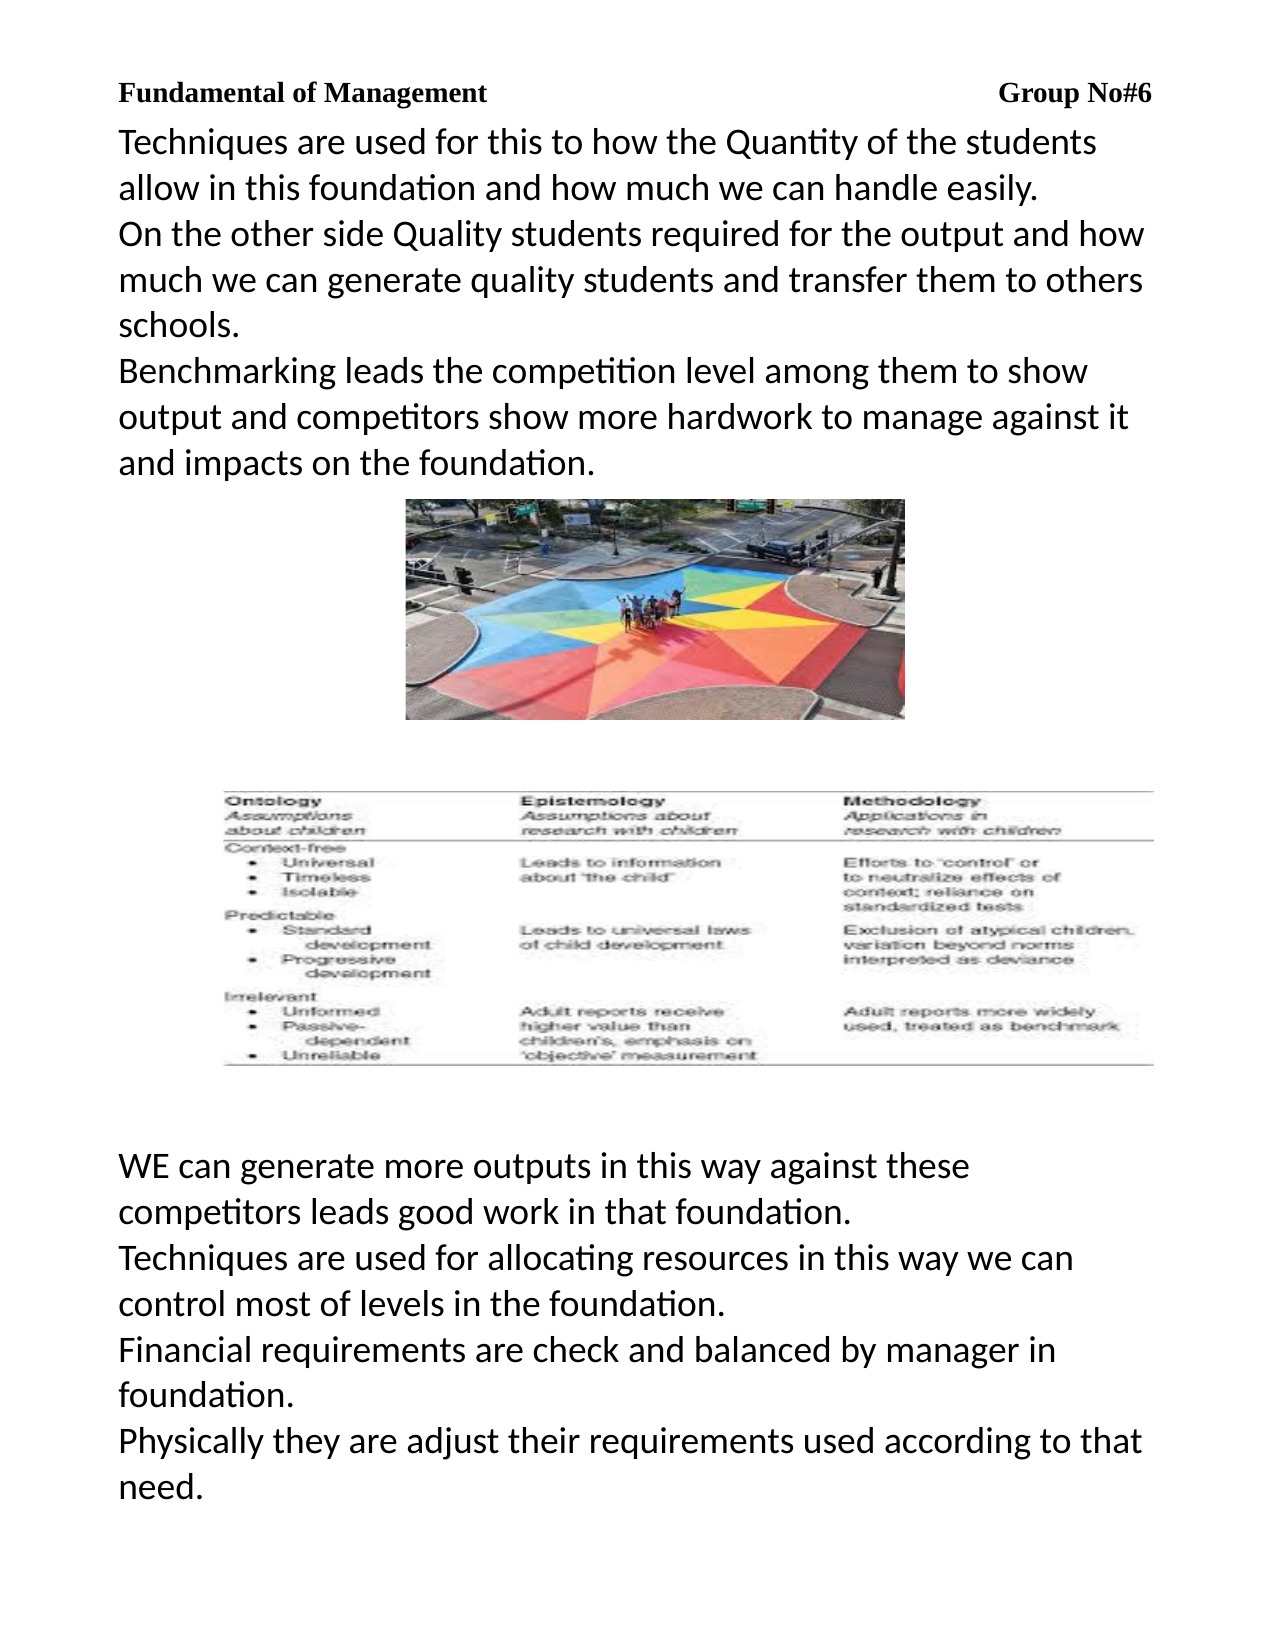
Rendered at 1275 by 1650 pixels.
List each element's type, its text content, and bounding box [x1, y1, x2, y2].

text Benchmarking leads the competition level among them to show output and competitors show more hardwork to manage against it and impacts on the foundation. [118, 347, 1157, 485]
text Financial requirements are check and balanced by manager in foundation. [118, 1326, 1157, 1417]
text WE can generate more outputs in this way against these competitors leads good work in that foundation. [118, 1142, 1157, 1234]
text On the other side Quality students required for the output and how much we can generate quality students and transfer them to others schools. [118, 210, 1157, 347]
text Physically they are adjust their requirements used according to that need. [118, 1417, 1157, 1509]
text Techniques are used for allocating resources in this way we can control most of levels in the foundation. [118, 1234, 1157, 1326]
text Techniques are used for this to how the Quantity of the students allow in this foundation and how much we can handle easily. [118, 118, 1157, 210]
